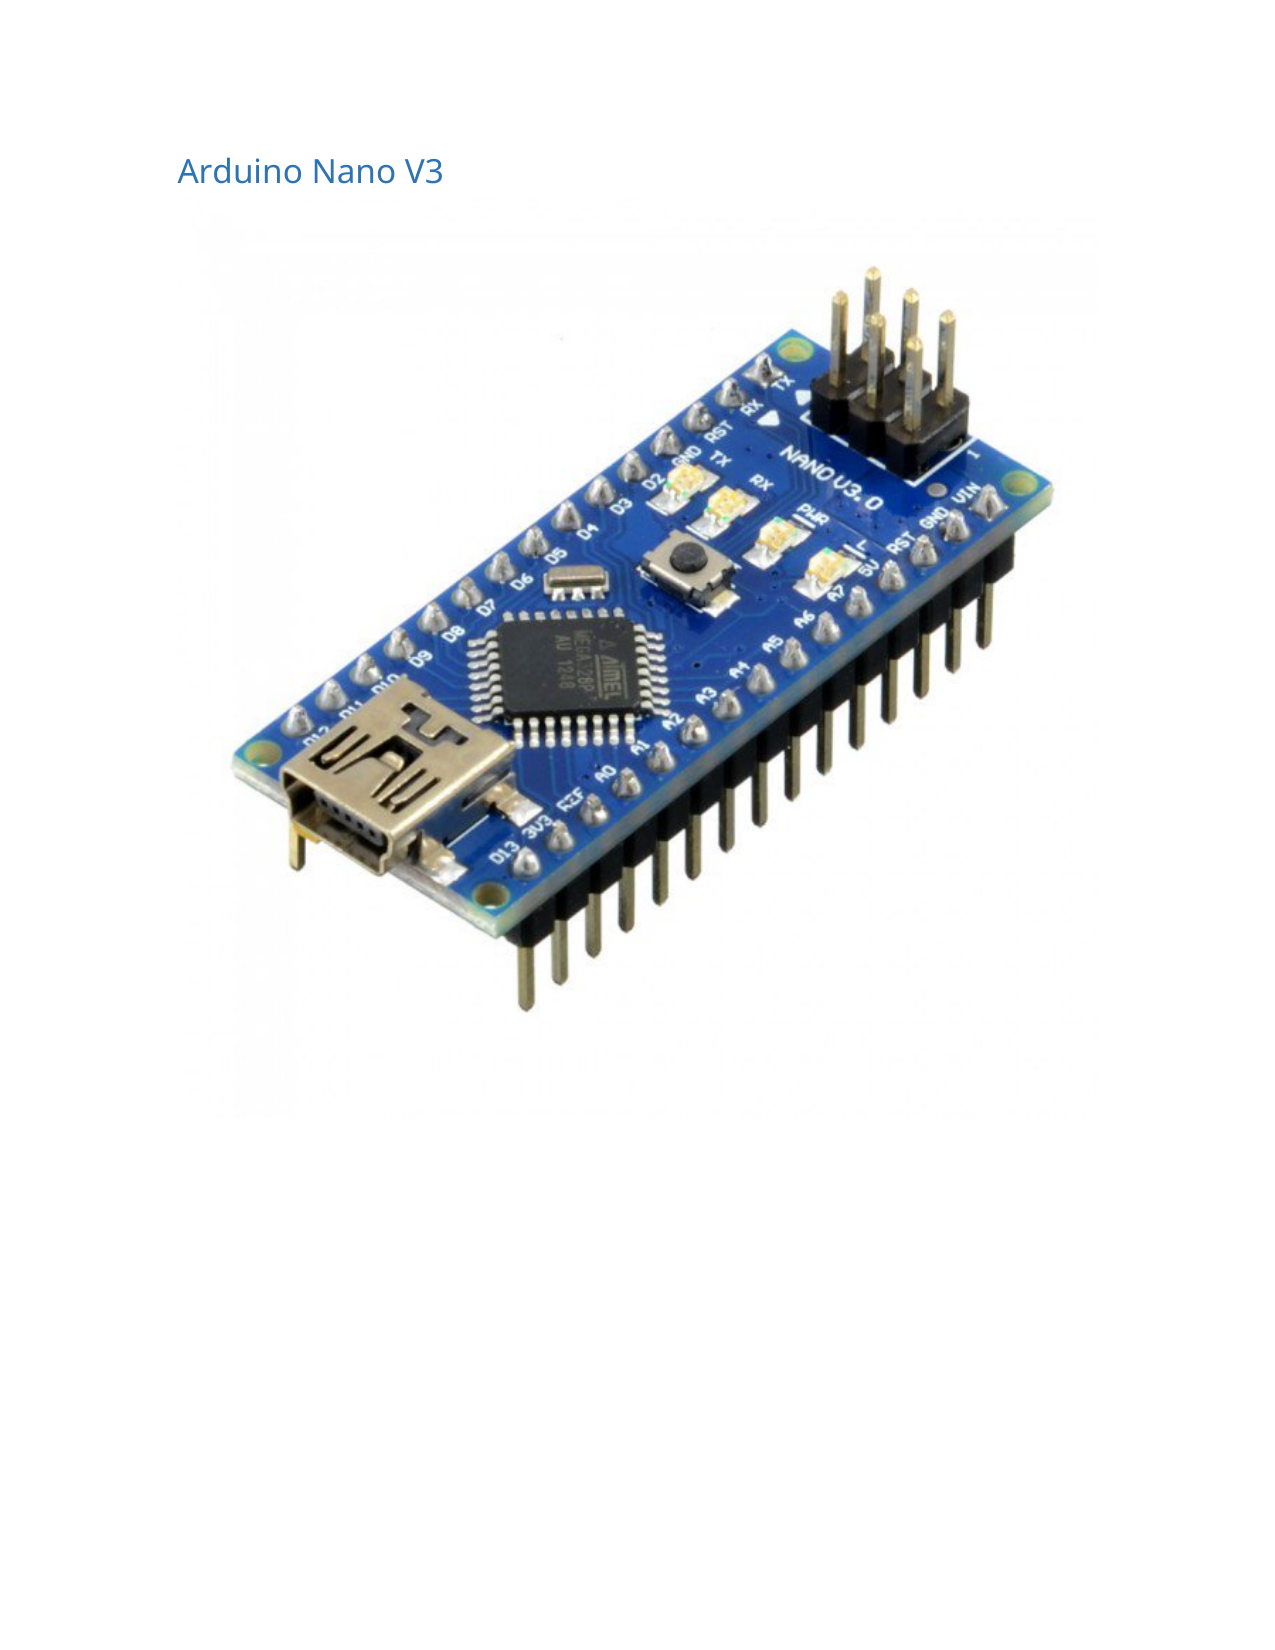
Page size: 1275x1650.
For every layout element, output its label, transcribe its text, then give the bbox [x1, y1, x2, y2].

subtitle Arduino Nano V3 [177, 148, 1098, 193]
picture [177, 196, 1098, 1118]
